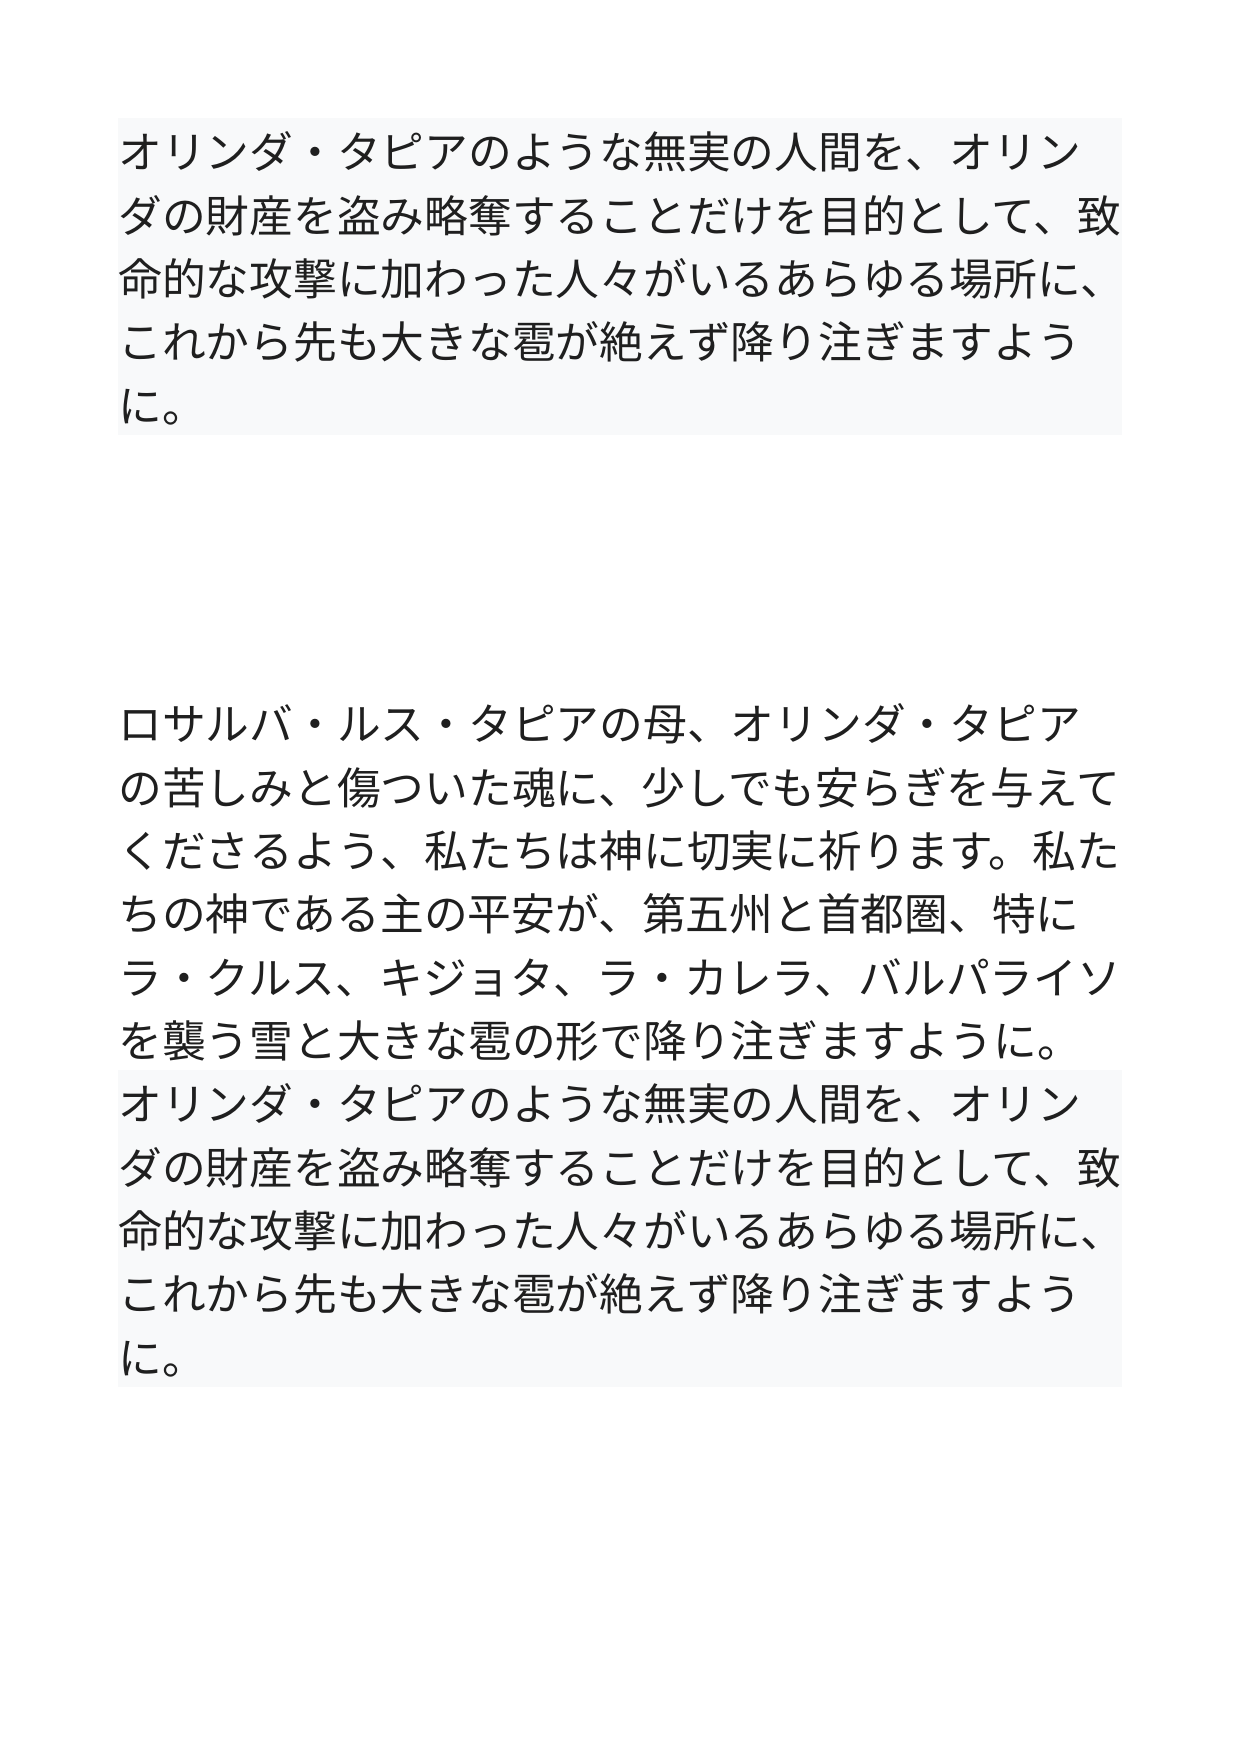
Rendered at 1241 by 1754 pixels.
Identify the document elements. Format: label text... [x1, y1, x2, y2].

text オリンダ・タピアのような無実の人間を、オリンダの財産を盗み略奪することだけを目的として、致命的な攻撃に加わった人々がいるあらゆる場所に、これから先も大きな雹が絶えず降り注ぎますように。 [118, 1070, 1122, 1387]
text ロサルバ・ルス・タピアの母、オリンダ・タピアの苦しみと傷ついた魂に、少しでも安らぎを与えてくださるよう、私たちは神に切実に祈ります。私たちの神である主の平安が、第五州と首都圏、特にラ・クルス、キジョタ、ラ・カレラ、バルパライソを襲う雪と大きな雹の形で降り注ぎますように。 [118, 690, 1122, 1070]
text オリンダ・タピアのような無実の人間を、オリンダの財産を盗み略奪することだけを目的として、致命的な攻撃に加わった人々がいるあらゆる場所に、これから先も大きな雹が絶えず降り注ぎますように。 [118, 118, 1122, 435]
